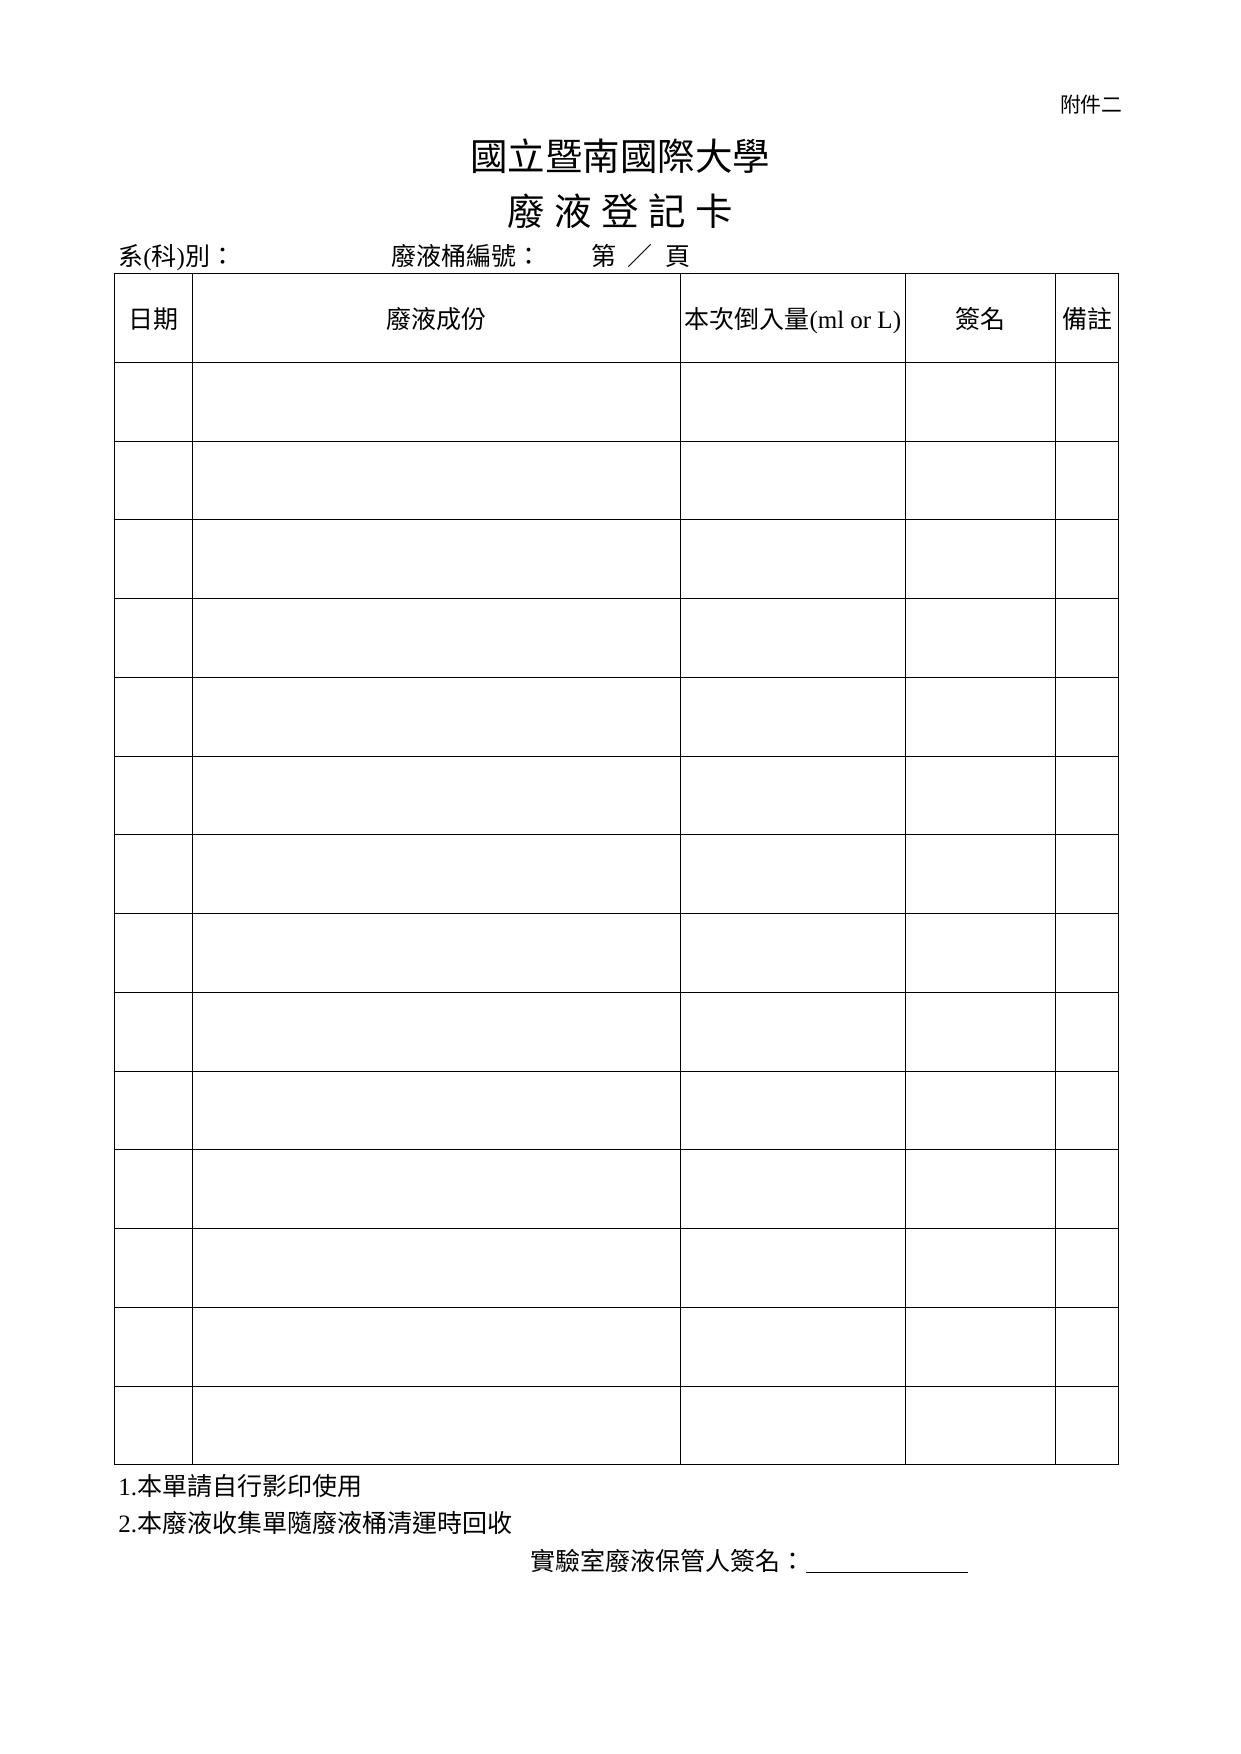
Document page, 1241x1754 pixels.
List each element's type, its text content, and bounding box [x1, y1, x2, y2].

text 2.本廢液收集單隨廢液桶清運時回收 [118, 1503, 1122, 1540]
table_cell [193, 1308, 680, 1386]
table_cell [1056, 678, 1118, 756]
table_cell [906, 442, 1055, 519]
table_cell [1056, 835, 1118, 913]
table_cell [115, 914, 192, 992]
table_header 簽名 [906, 274, 1055, 362]
table_cell [1056, 1387, 1118, 1464]
table_cell [906, 1150, 1055, 1228]
table_cell [906, 678, 1055, 756]
table_cell [906, 1229, 1055, 1307]
table_cell [681, 520, 905, 598]
table_cell [115, 1072, 192, 1149]
table_cell [193, 1229, 680, 1307]
table_cell [193, 1072, 680, 1149]
table_cell [681, 1387, 905, 1464]
table_cell [1056, 757, 1118, 834]
table_header 廢液成份 [193, 274, 680, 362]
table_cell [906, 599, 1055, 677]
table_cell [115, 363, 192, 441]
table_cell [681, 1150, 905, 1228]
text 廢 液 登 記 卡 [118, 182, 1122, 236]
table_cell [193, 914, 680, 992]
table_cell [906, 1308, 1055, 1386]
text 系(科)別： 廢液桶編號： 第 ／ 頁 [118, 236, 1122, 273]
table_cell [681, 678, 905, 756]
table_cell [193, 442, 680, 519]
table_cell [193, 835, 680, 913]
table_cell [1056, 599, 1118, 677]
table_cell [193, 757, 680, 834]
table_cell [906, 520, 1055, 598]
table_cell [115, 993, 192, 1071]
table_cell [906, 363, 1055, 441]
table_cell [115, 599, 192, 677]
table_cell [906, 835, 1055, 913]
table_cell [193, 993, 680, 1071]
table_cell [193, 1150, 680, 1228]
text 國立暨南國際大學 [118, 127, 1122, 182]
table_cell [115, 1229, 192, 1307]
table_cell [1056, 1150, 1118, 1228]
table_cell [1056, 520, 1118, 598]
table_cell [1056, 363, 1118, 441]
table_cell [681, 1308, 905, 1386]
table_header 日期 [115, 274, 192, 362]
table_cell [906, 1072, 1055, 1149]
table_cell [681, 442, 905, 519]
table_cell [1056, 1229, 1118, 1307]
table_cell [681, 993, 905, 1071]
table_cell [1056, 1072, 1118, 1149]
text 實驗室廢液保管人簽名： [531, 1540, 1122, 1578]
table_cell [193, 1387, 680, 1464]
table_cell [906, 1387, 1055, 1464]
table_header 本次倒入量(ml or L) [681, 274, 905, 362]
table_cell [193, 363, 680, 441]
table_cell [1056, 442, 1118, 519]
table_cell [115, 678, 192, 756]
table_cell [1056, 1308, 1118, 1386]
table_header 備註 [1056, 274, 1118, 362]
table_cell [115, 835, 192, 913]
table_cell [681, 914, 905, 992]
table_cell [115, 757, 192, 834]
table_cell [115, 1308, 192, 1386]
table_cell [1056, 914, 1118, 992]
table_cell [681, 835, 905, 913]
table_cell [115, 1150, 192, 1228]
table_cell [115, 1387, 192, 1464]
table_cell [681, 757, 905, 834]
table_cell [115, 442, 192, 519]
table_cell [906, 993, 1055, 1071]
table_cell [681, 1229, 905, 1307]
table_cell [681, 1072, 905, 1149]
table_cell [1056, 993, 1118, 1071]
table_cell [193, 678, 680, 756]
table_cell [906, 757, 1055, 834]
table_cell [681, 363, 905, 441]
table_cell [193, 520, 680, 598]
table_cell [193, 599, 680, 677]
text 1.本單請自行影印使用 [118, 1465, 1122, 1503]
table_cell [115, 520, 192, 598]
table_cell [906, 914, 1055, 992]
table_cell [681, 599, 905, 677]
